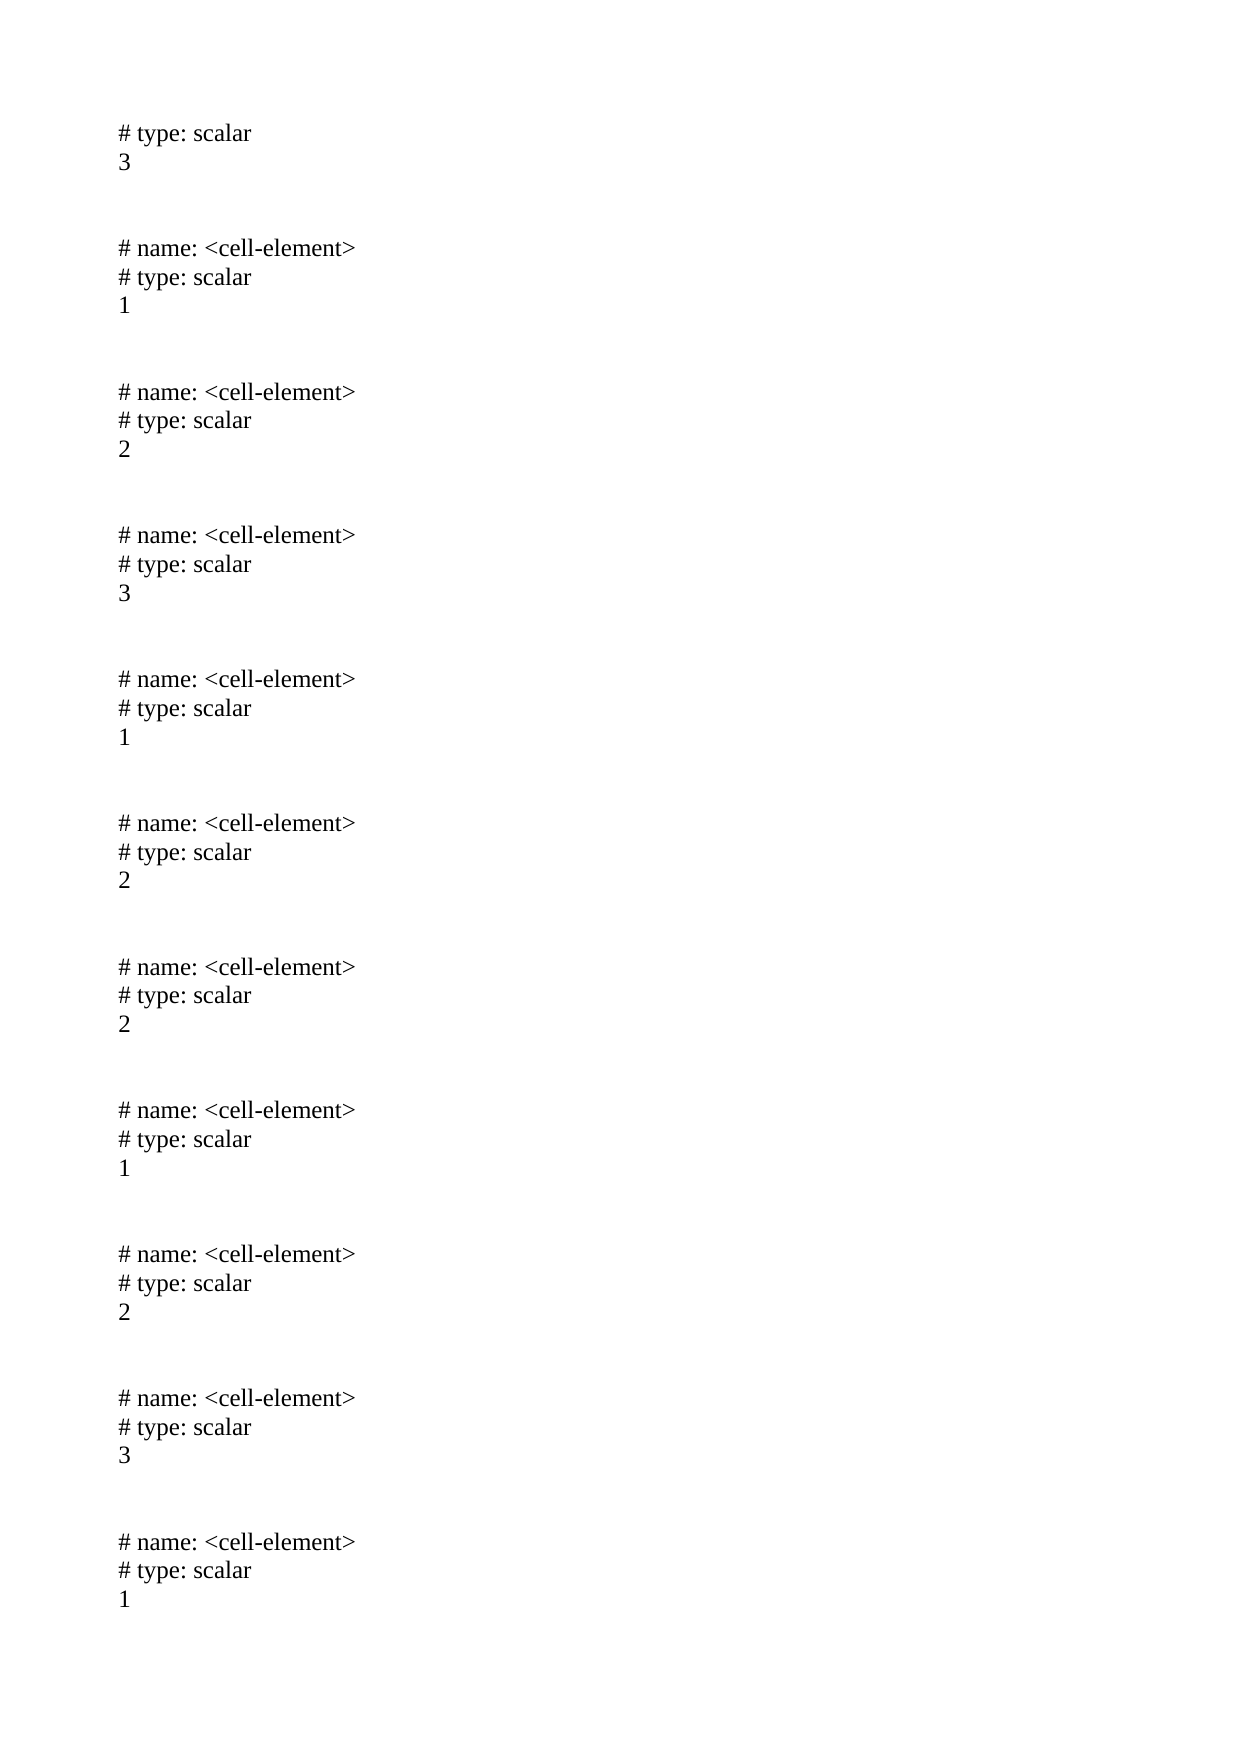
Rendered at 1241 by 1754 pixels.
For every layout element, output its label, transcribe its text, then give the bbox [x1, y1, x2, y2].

text 1 [118, 1584, 1122, 1613]
text 2 [118, 1009, 1122, 1038]
text # type: scalar [118, 406, 1122, 434]
text # type: scalar [118, 1412, 1122, 1441]
text # name: <cell-element> [118, 377, 1122, 406]
text # name: <cell-element> [118, 233, 1122, 262]
text # name: <cell-element> [118, 1527, 1122, 1556]
text 3 [118, 147, 1122, 176]
text # type: scalar [118, 1124, 1122, 1153]
text 2 [118, 866, 1122, 894]
text # type: scalar [118, 549, 1122, 578]
text 1 [118, 1153, 1122, 1182]
text 2 [118, 1297, 1122, 1326]
text 1 [118, 291, 1122, 319]
text 1 [118, 722, 1122, 751]
text # name: <cell-element> [118, 664, 1122, 693]
text # type: scalar [118, 262, 1122, 291]
text # name: <cell-element> [118, 1239, 1122, 1268]
text # name: <cell-element> [118, 808, 1122, 837]
text 3 [118, 1441, 1122, 1469]
text # type: scalar [118, 837, 1122, 866]
text # type: scalar [118, 118, 1122, 147]
text # name: <cell-element> [118, 521, 1122, 549]
text # type: scalar [118, 1556, 1122, 1584]
text 2 [118, 434, 1122, 463]
text # name: <cell-element> [118, 952, 1122, 981]
text # name: <cell-element> [118, 1383, 1122, 1412]
text # name: <cell-element> [118, 1096, 1122, 1124]
text # type: scalar [118, 981, 1122, 1009]
text 3 [118, 578, 1122, 607]
text # type: scalar [118, 1268, 1122, 1297]
text # type: scalar [118, 693, 1122, 722]
